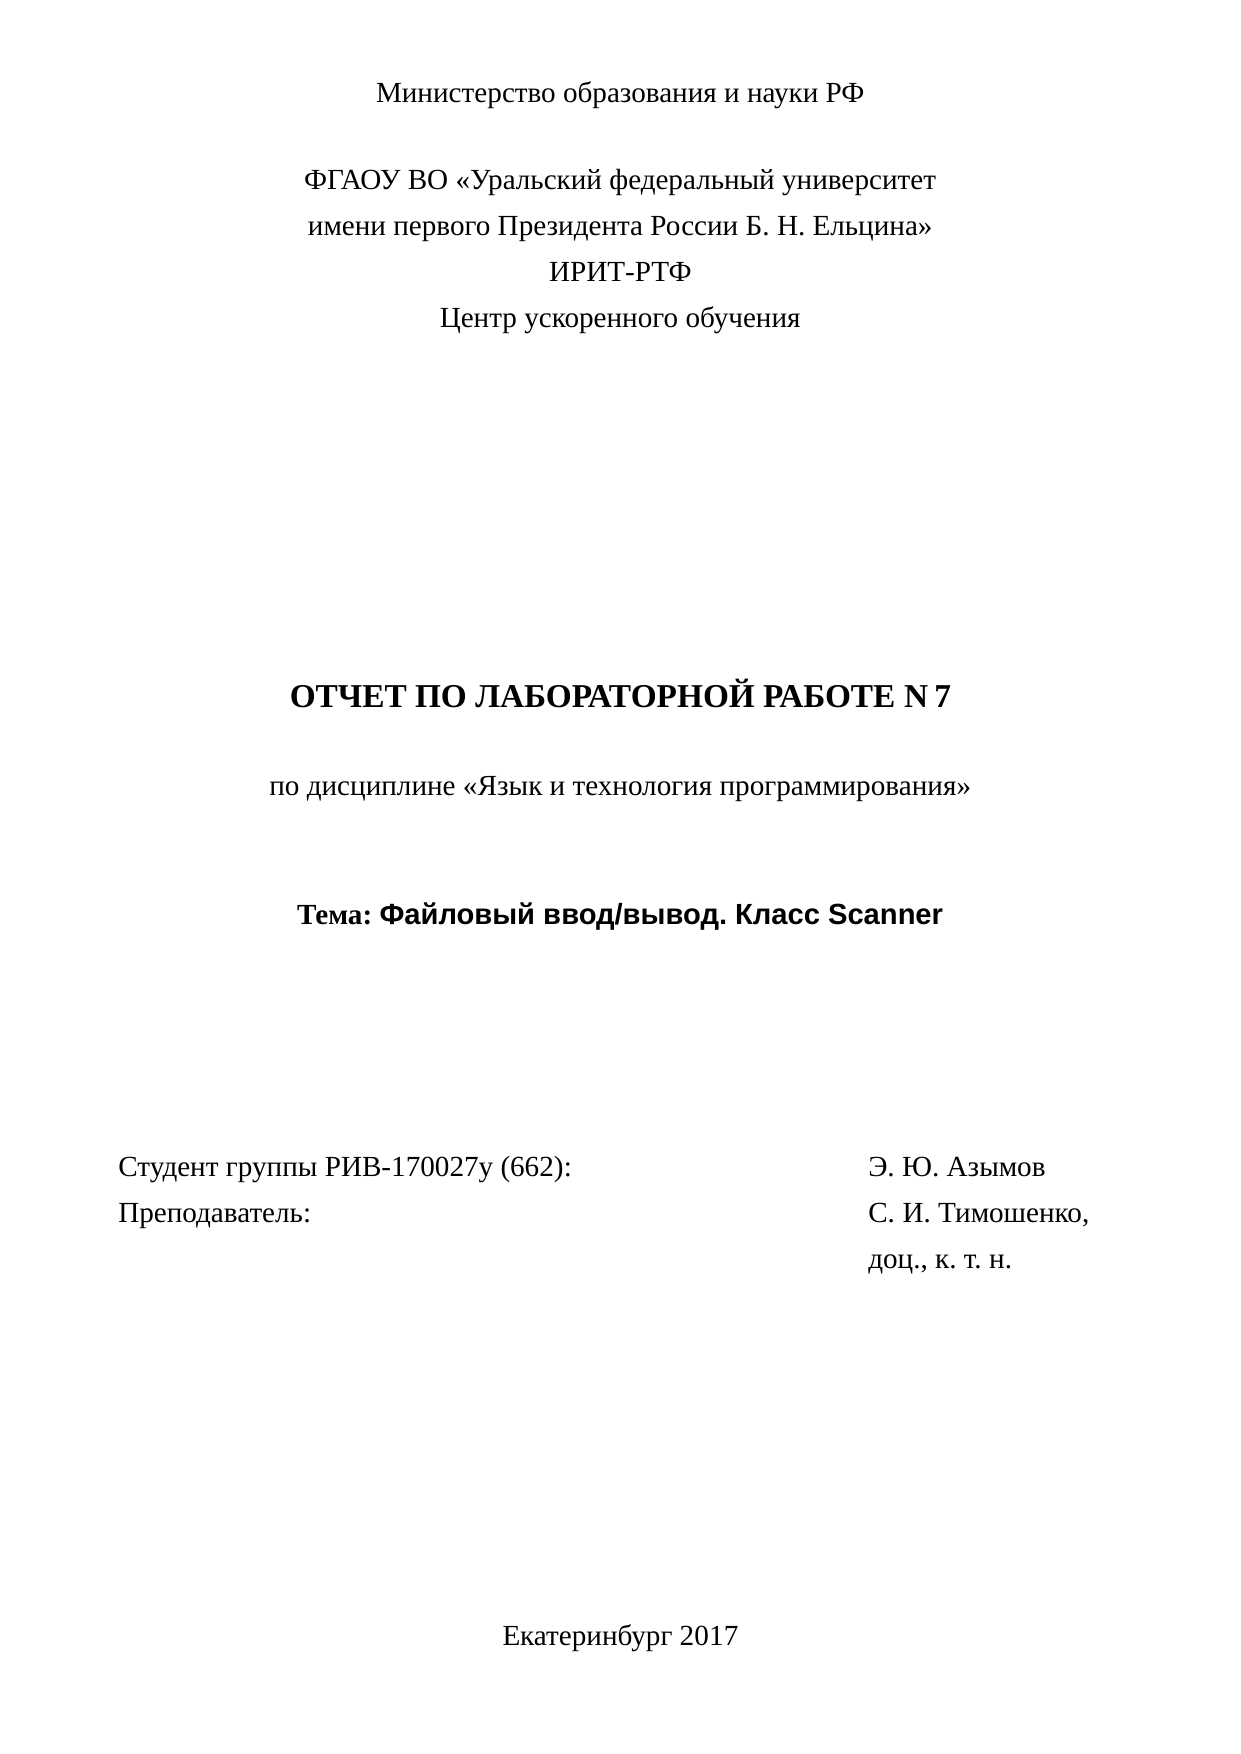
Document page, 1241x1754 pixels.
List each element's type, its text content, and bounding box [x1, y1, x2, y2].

text Центр ускоренного обучения [118, 300, 1122, 334]
text ФГАОУ ВО «Уральский федеральный университет [118, 162, 1122, 196]
text Студент группы РИВ-170027у (662): Э. Ю. Азымов [118, 1149, 1122, 1183]
text по дисциплине «Язык и технология программирования» [118, 768, 1122, 802]
text Екатеринбург 2017 [118, 1618, 1122, 1651]
text Министерство образования и науки РФ [118, 75, 1122, 108]
text Преподаватель: С. И. Тимошенко, [118, 1196, 1122, 1229]
text ОТЧЕТ ПО ЛАБОРАТОРНОЙ РАБОТЕ N 7 [118, 676, 1122, 715]
text Тема: Файловый ввод/вывод. Класс Scanner [118, 897, 1122, 931]
text имени первого Президента России Б. Н. Ельцина» [118, 208, 1122, 242]
text ИРИТ-РТФ [118, 254, 1122, 288]
text доц., к. т. н. [118, 1242, 1122, 1275]
